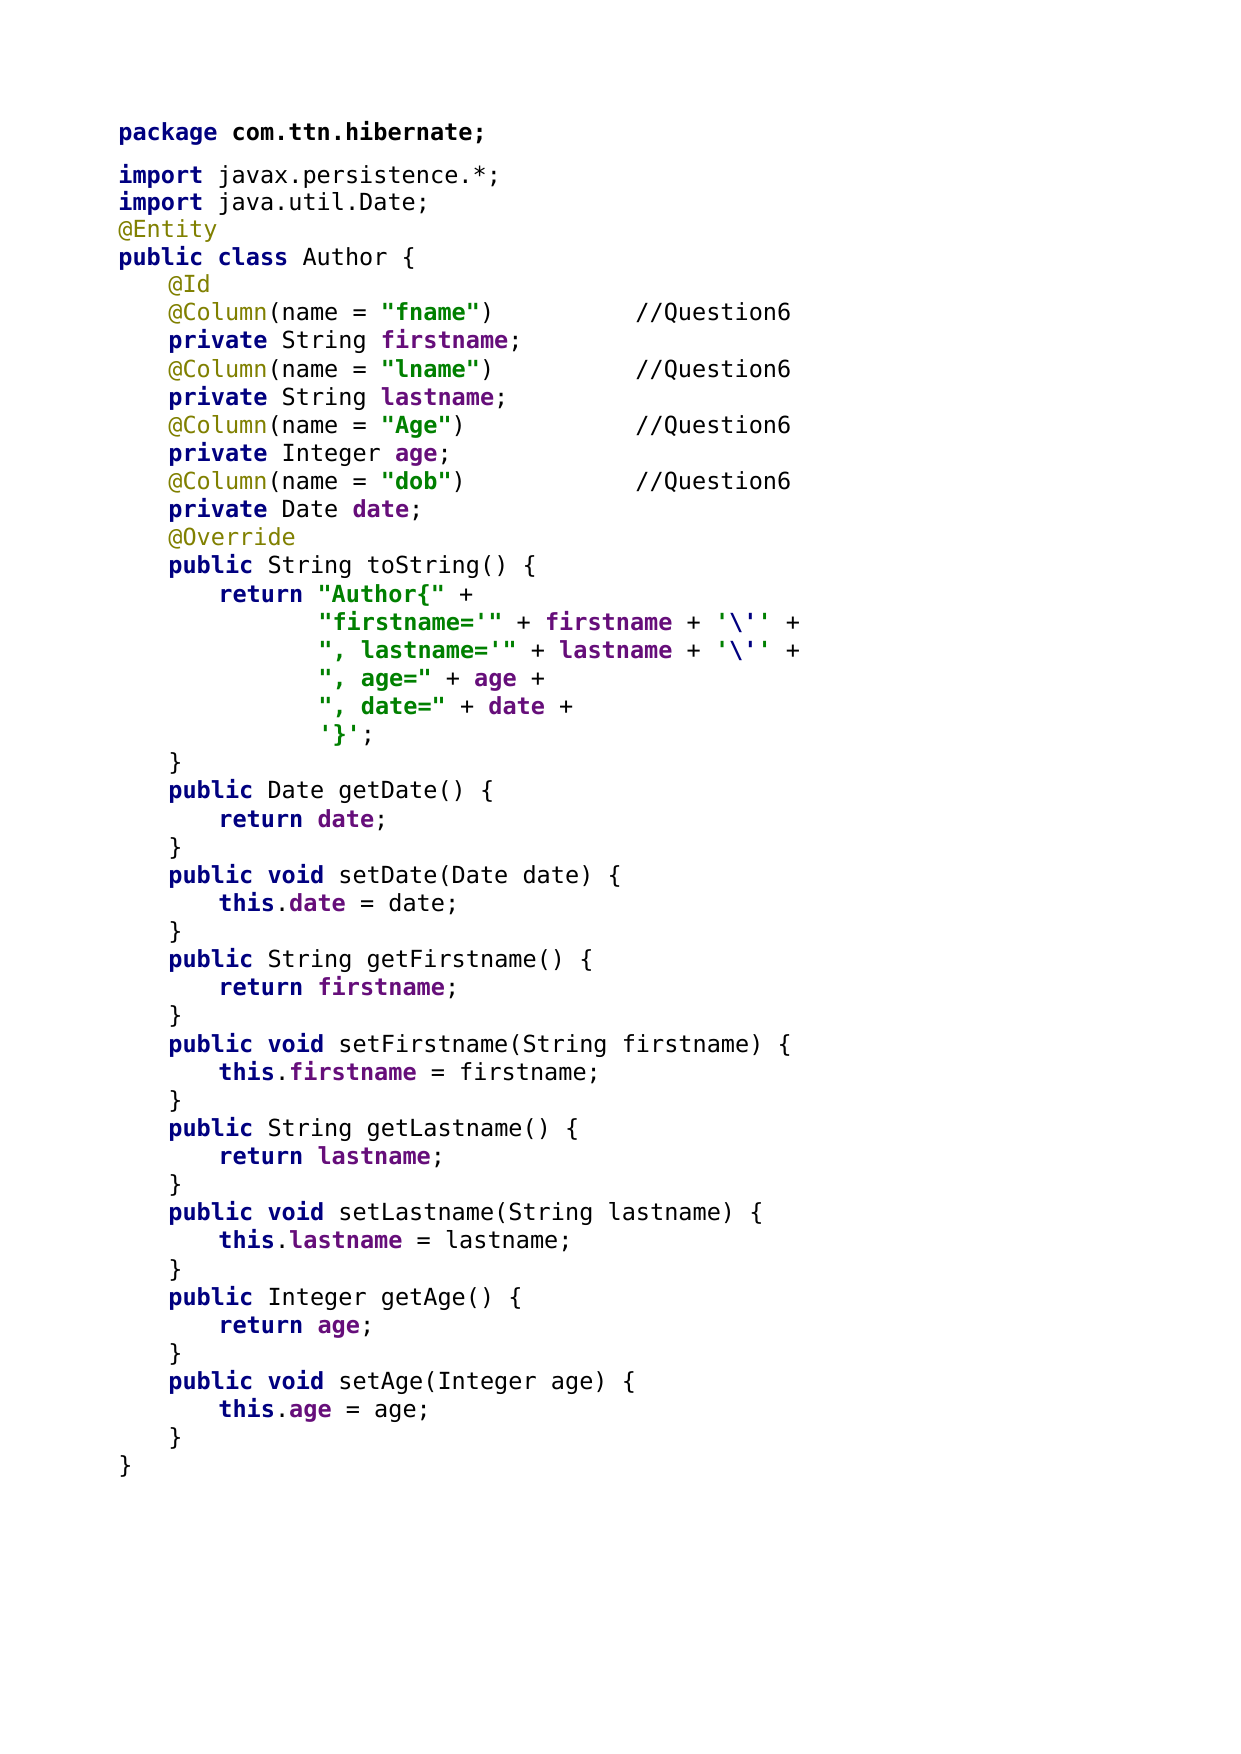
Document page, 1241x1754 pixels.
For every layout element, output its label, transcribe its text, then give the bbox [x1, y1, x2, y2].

text this.date = date; [118, 889, 1122, 918]
text ", date=" + date + [118, 693, 1122, 721]
text public void setDate(Date date) { [118, 861, 1122, 889]
text public void setFirstname(String firstname) { [118, 1030, 1122, 1058]
text '}'; [118, 721, 1122, 749]
text } [118, 918, 1122, 946]
text this.age = age; [118, 1396, 1122, 1424]
text return firstname; [118, 974, 1122, 1002]
text } [118, 833, 1122, 861]
text ", lastname='" + lastname + '\'' + [118, 636, 1122, 664]
text return date; [118, 805, 1122, 833]
text } [118, 1255, 1122, 1283]
text @Column(name = "fname") //Question6 [118, 299, 1122, 327]
text private String lastname; [118, 383, 1122, 411]
text package com.ttn.hibernate; [118, 118, 1122, 146]
text public String toString() { [118, 552, 1122, 580]
text @Column(name = "dob") //Question6 [118, 468, 1122, 496]
text this.firstname = firstname; [118, 1058, 1122, 1086]
text @Entity [118, 216, 1122, 243]
text public String getFirstname() { [118, 946, 1122, 974]
text return age; [118, 1311, 1122, 1339]
text this.lastname = lastname; [118, 1227, 1122, 1255]
text public void setLastname(String lastname) { [118, 1199, 1122, 1227]
text @Column(name = "lname") //Question6 [118, 355, 1122, 383]
text public class Author { [118, 243, 1122, 271]
text } [118, 1002, 1122, 1030]
text private Date date; [118, 496, 1122, 524]
text return lastname; [118, 1143, 1122, 1171]
text @Id [118, 271, 1122, 299]
text private Integer age; [118, 439, 1122, 468]
text return "Author{" + [118, 580, 1122, 608]
text } [118, 1339, 1122, 1368]
text "firstname='" + firstname + '\'' + [118, 608, 1122, 636]
text } [118, 1452, 1122, 1479]
text import javax.persistence.*; [118, 161, 1122, 188]
text public Date getDate() { [118, 777, 1122, 805]
text ", age=" + age + [118, 664, 1122, 693]
text public String getLastname() { [118, 1114, 1122, 1143]
text } [118, 1424, 1122, 1452]
text @Column(name = "Age") //Question6 [118, 411, 1122, 439]
text import java.util.Date; [118, 188, 1122, 216]
text } [118, 749, 1122, 777]
text private String firstname; [118, 327, 1122, 355]
text @Override [118, 524, 1122, 552]
text } [118, 1086, 1122, 1114]
text public Integer getAge() { [118, 1283, 1122, 1311]
text public void setAge(Integer age) { [118, 1368, 1122, 1396]
text } [118, 1171, 1122, 1199]
